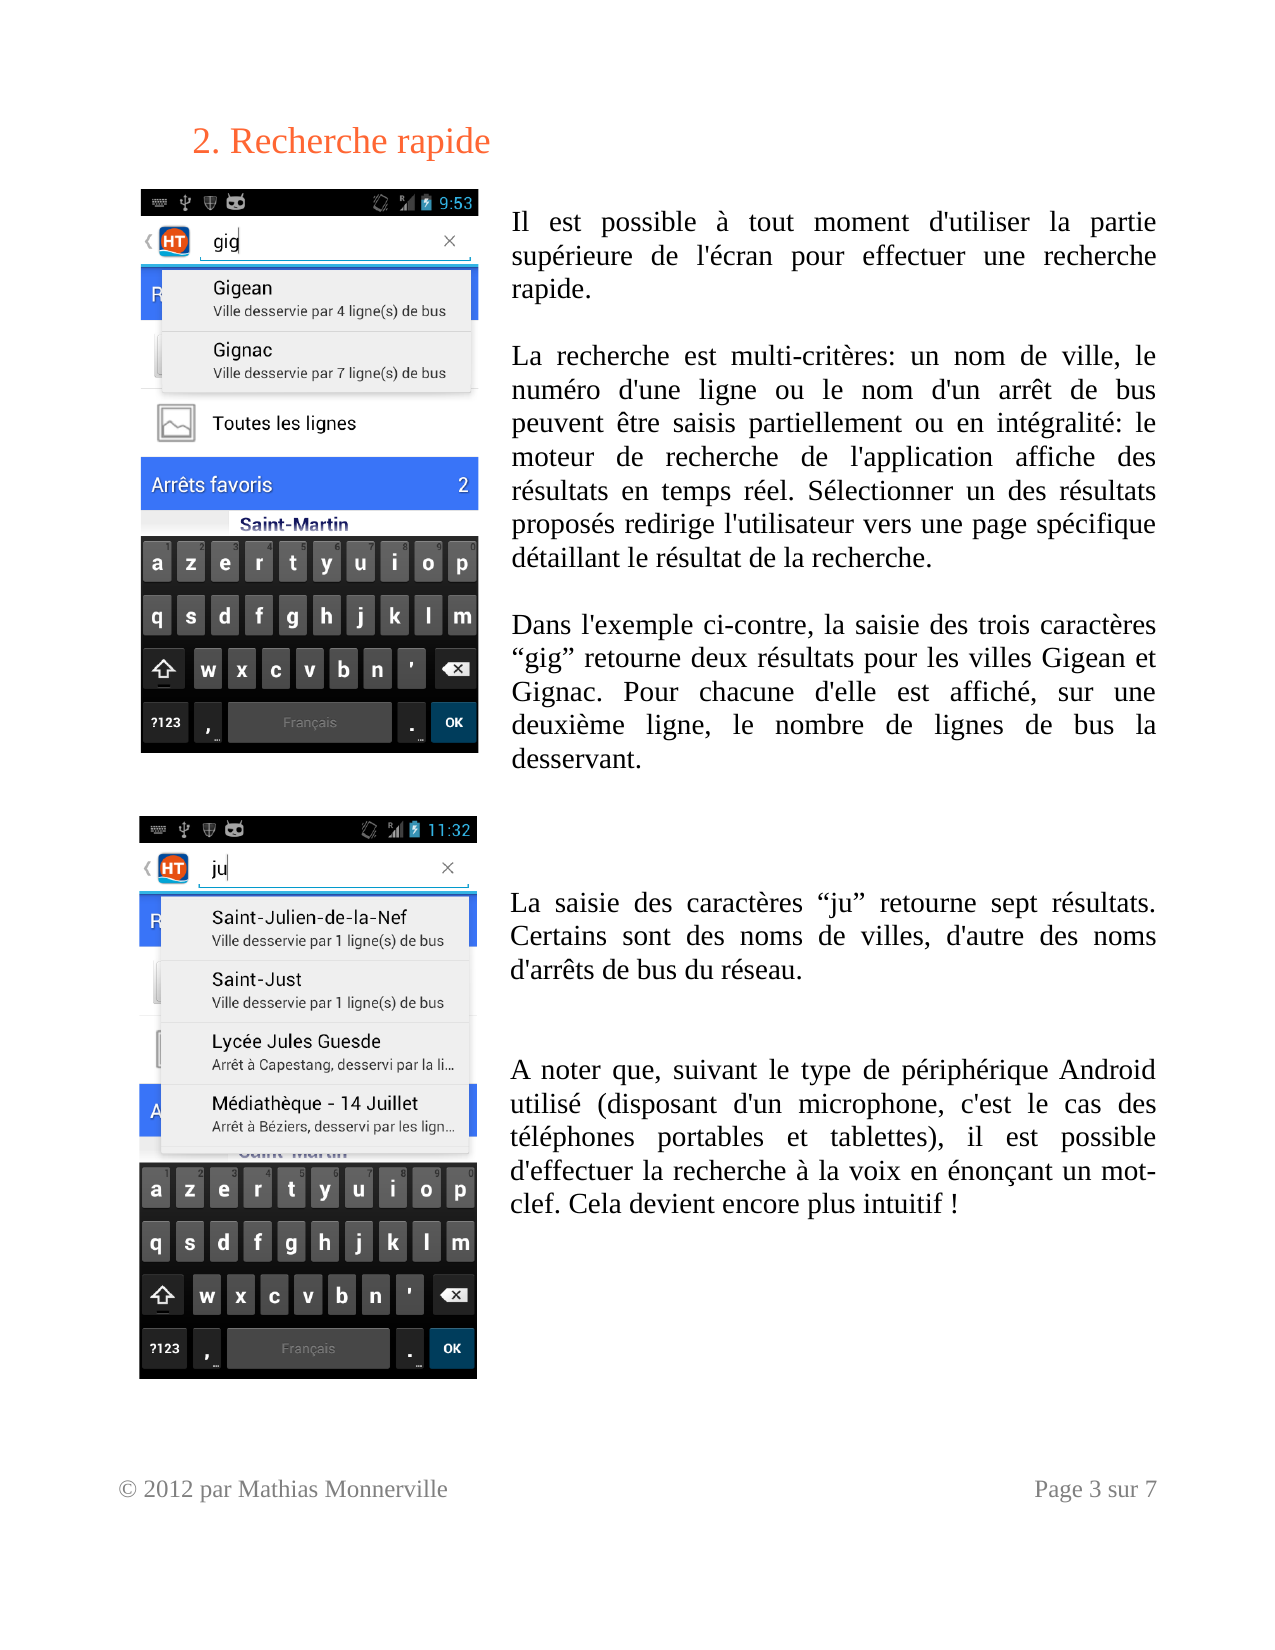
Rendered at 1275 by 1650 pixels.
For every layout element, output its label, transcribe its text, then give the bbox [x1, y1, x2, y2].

picture [139, 816, 477, 1379]
picture [140, 189, 479, 753]
text Dans l'exemple ci-contre, la saisie des trois caractères “gig” retourne deux résultats pour les villes Gigean et Gignac. Pour chacune d'elle est affiché, sur une deuxième ligne, le nombre de lignes de bus la desservant. [151, 607, 1157, 774]
text A noter que, suivant le type de périphérique Android utilisé (disposant d'un microphone, c'est le cas des téléphones portables et tablettes), il est possible d'effectuer la recherche à la voix en énonçant un mot-clef. Cela devient encore plus intuitif ! [477, 1052, 1157, 1220]
list 2. Recherche rapide [118, 118, 1157, 161]
text La saisie des caractères “ju” retourne sept résultats. Certains sont des noms de villes, d'autre des noms d'arrêts de bus du réseau. [477, 885, 1157, 985]
text La recherche est multi-critères: un nom de ville, le numéro d'une ligne ou le nom d'un arrêt de bus peuvent être saisis partiellement ou en intégralité: le moteur de recherche de l'application affiche des résultats en temps réel. Sélectionner un des résultats proposés redirige l'utilisateur vers une page spécifique détaillant le résultat de la recherche. [479, 338, 1157, 573]
text Il est possible à tout moment d'utiliser la partie supérieure de l'écran pour effectuer une recherche rapide. [479, 204, 1157, 305]
